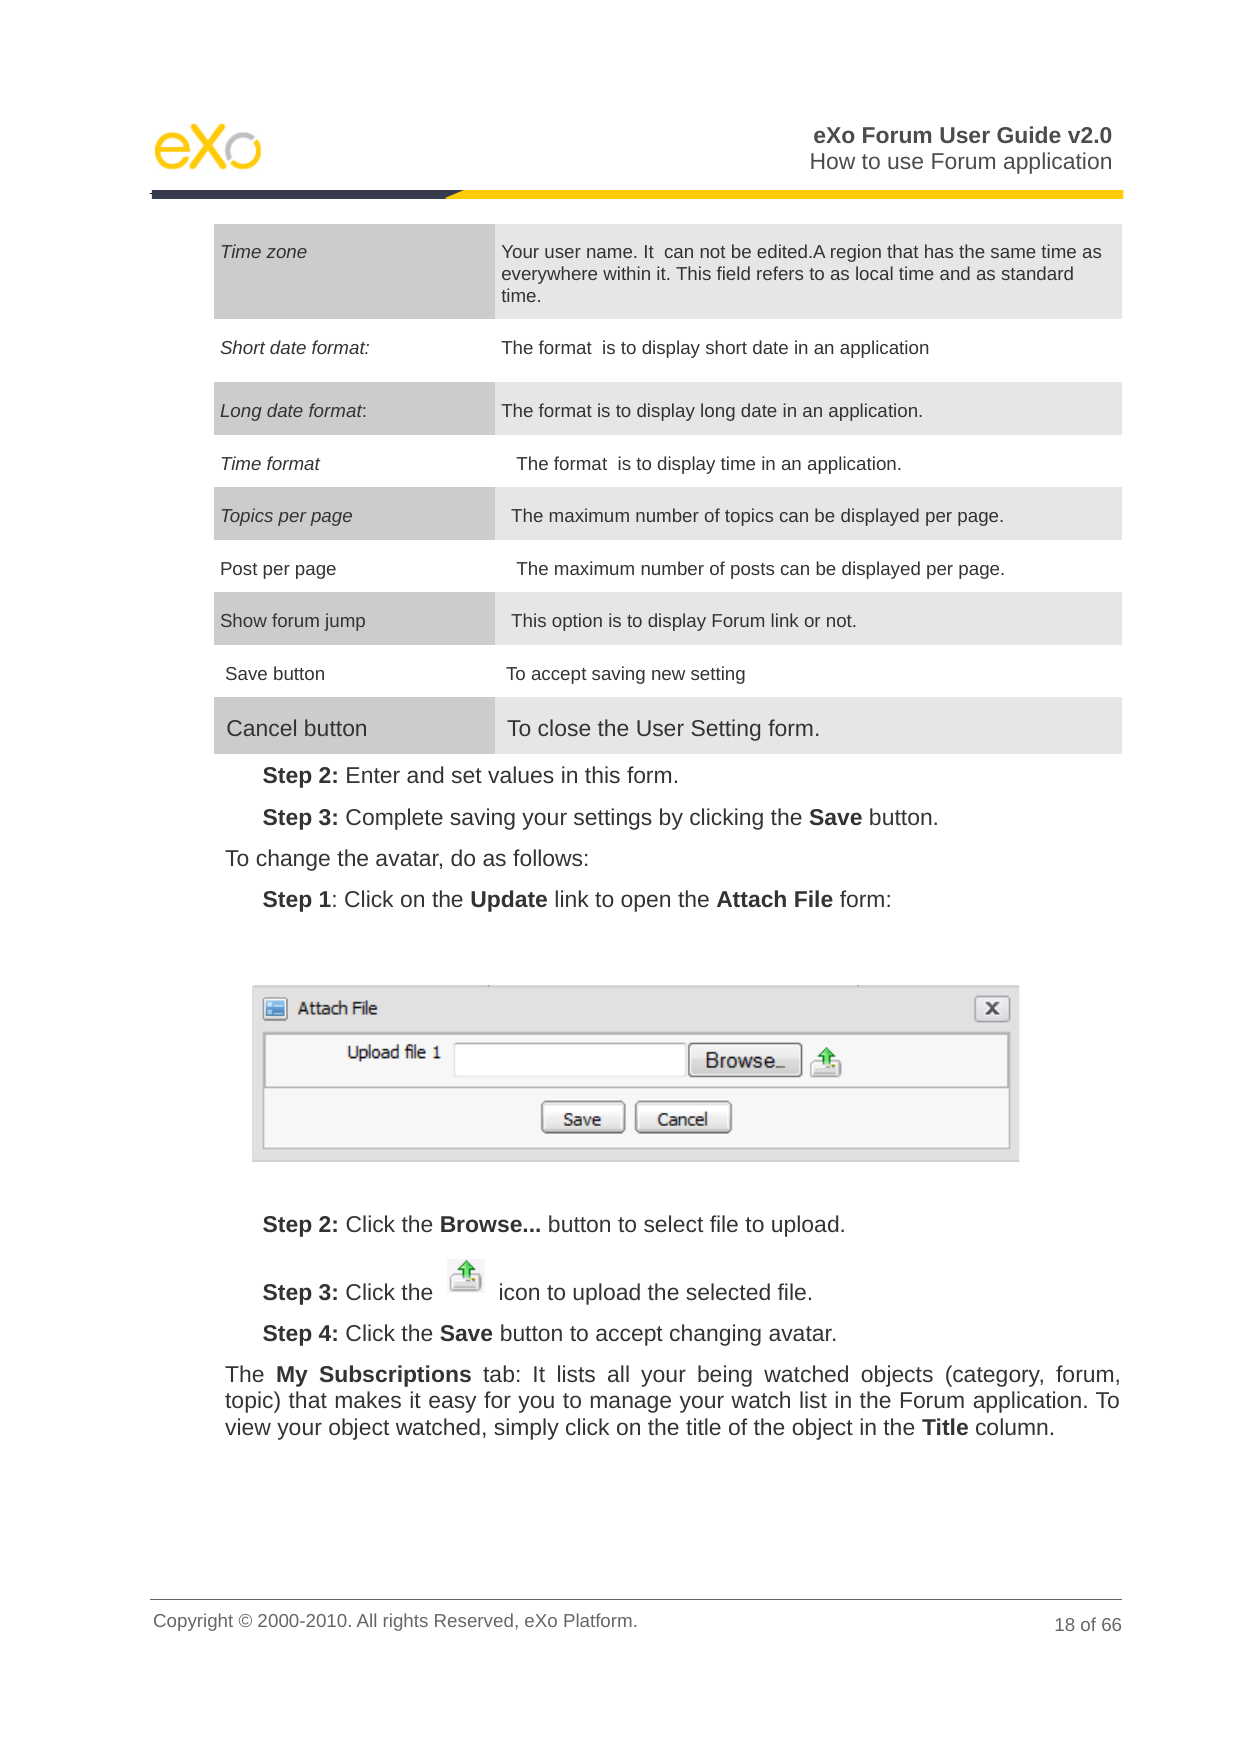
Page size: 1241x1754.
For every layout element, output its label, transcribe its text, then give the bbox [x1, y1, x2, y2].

picture [252, 985, 1020, 1162]
table_cell Short date format: [214, 319, 495, 382]
table_header Time zone [214, 224, 495, 319]
table_cell The maximum number of posts can be displayed per page. [495, 540, 1122, 592]
table_cell Cancel button [214, 697, 495, 754]
table_cell Save button [214, 645, 495, 697]
list Step 2: Click the Browse... button to select file to upload. [225, 1211, 1122, 1237]
table_cell Time format [214, 435, 495, 487]
table_cell The format is to display long date in an application. [495, 382, 1122, 435]
picture [151, 190, 1124, 199]
table_cell The format is to display short date in an application [495, 319, 1122, 382]
table_cell Long date format: [214, 382, 495, 435]
table_cell The maximum number of topics can be displayed per page. [495, 487, 1122, 540]
list Step 3: Complete saving your settings by clicking the Save button. [225, 803, 1122, 830]
table_cell Post per page [214, 540, 495, 592]
list The My Subscriptions tab: It lists all your being watched objects (category, forum, topic) that makes it easy for you to manage your watch list in the Forum application. To view your object watched, simply click on the title of the object in the Title column. [187, 1361, 1122, 1440]
list Step 1: Click on the Update link to open the Attach File form: [225, 886, 1122, 912]
picture [447, 1259, 485, 1293]
table_cell To close the User Setting form. [495, 697, 1122, 754]
table_cell This option is to display Forum link or not. [495, 592, 1122, 645]
list Step 4: Click the Save button to accept changing avatar. [225, 1320, 1122, 1346]
list To change the avatar, do as follows: [187, 845, 1122, 871]
list Step 2: Enter and set values in this form. [225, 762, 1122, 788]
list Step 3: Click the icon to upload the selected file. [225, 1252, 1122, 1305]
table_cell The format is to display time in an application. [495, 435, 1122, 487]
table_cell Topics per page [214, 487, 495, 540]
picture [155, 123, 262, 170]
table_cell Show forum jump [214, 592, 495, 645]
table_cell To accept saving new setting [495, 645, 1122, 697]
table_header Your user name. It can not be edited.A region that has the same time as everywhere within it. This field refers to as local time and as standard time. [495, 224, 1122, 319]
